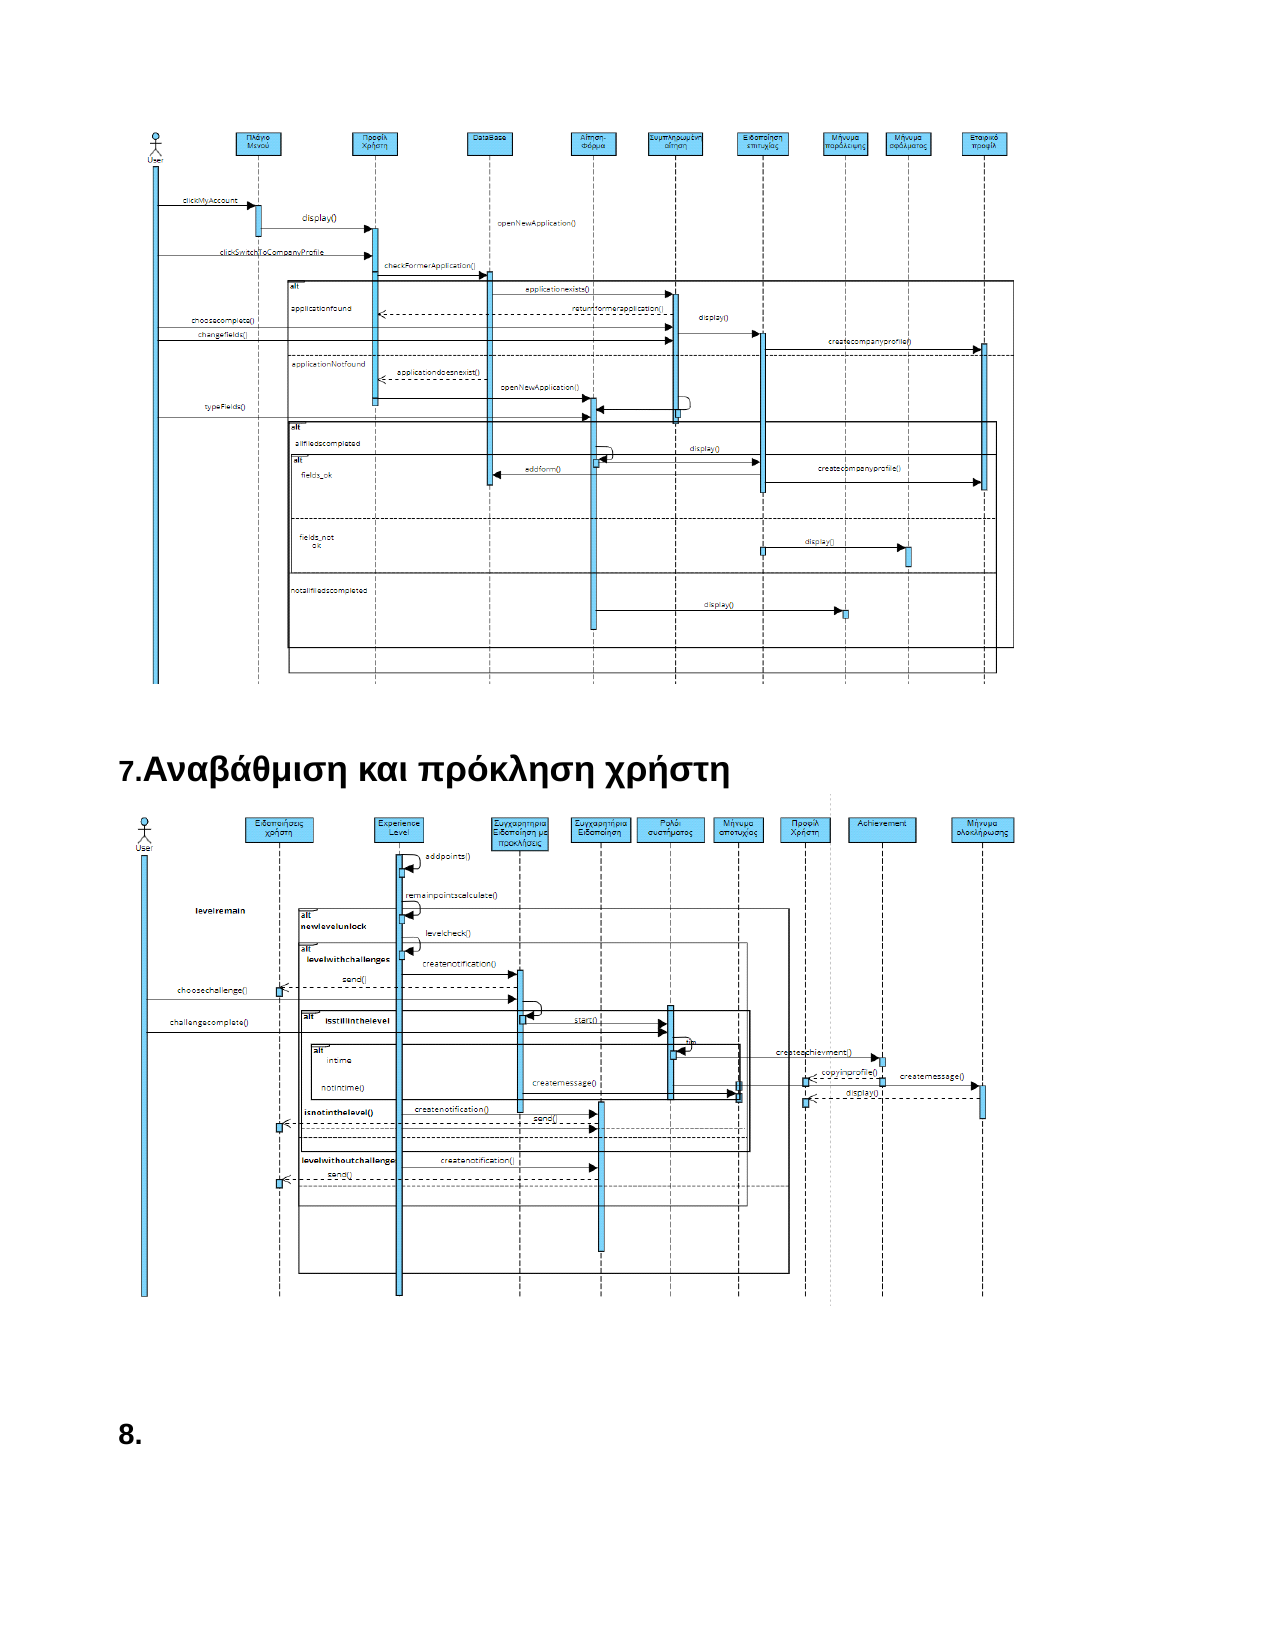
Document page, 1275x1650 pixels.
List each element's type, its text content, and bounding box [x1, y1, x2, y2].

text 7.Αναβάθμιση και πρόκληση χρήστη [118, 748, 1157, 789]
text 8. [118, 1417, 1157, 1451]
